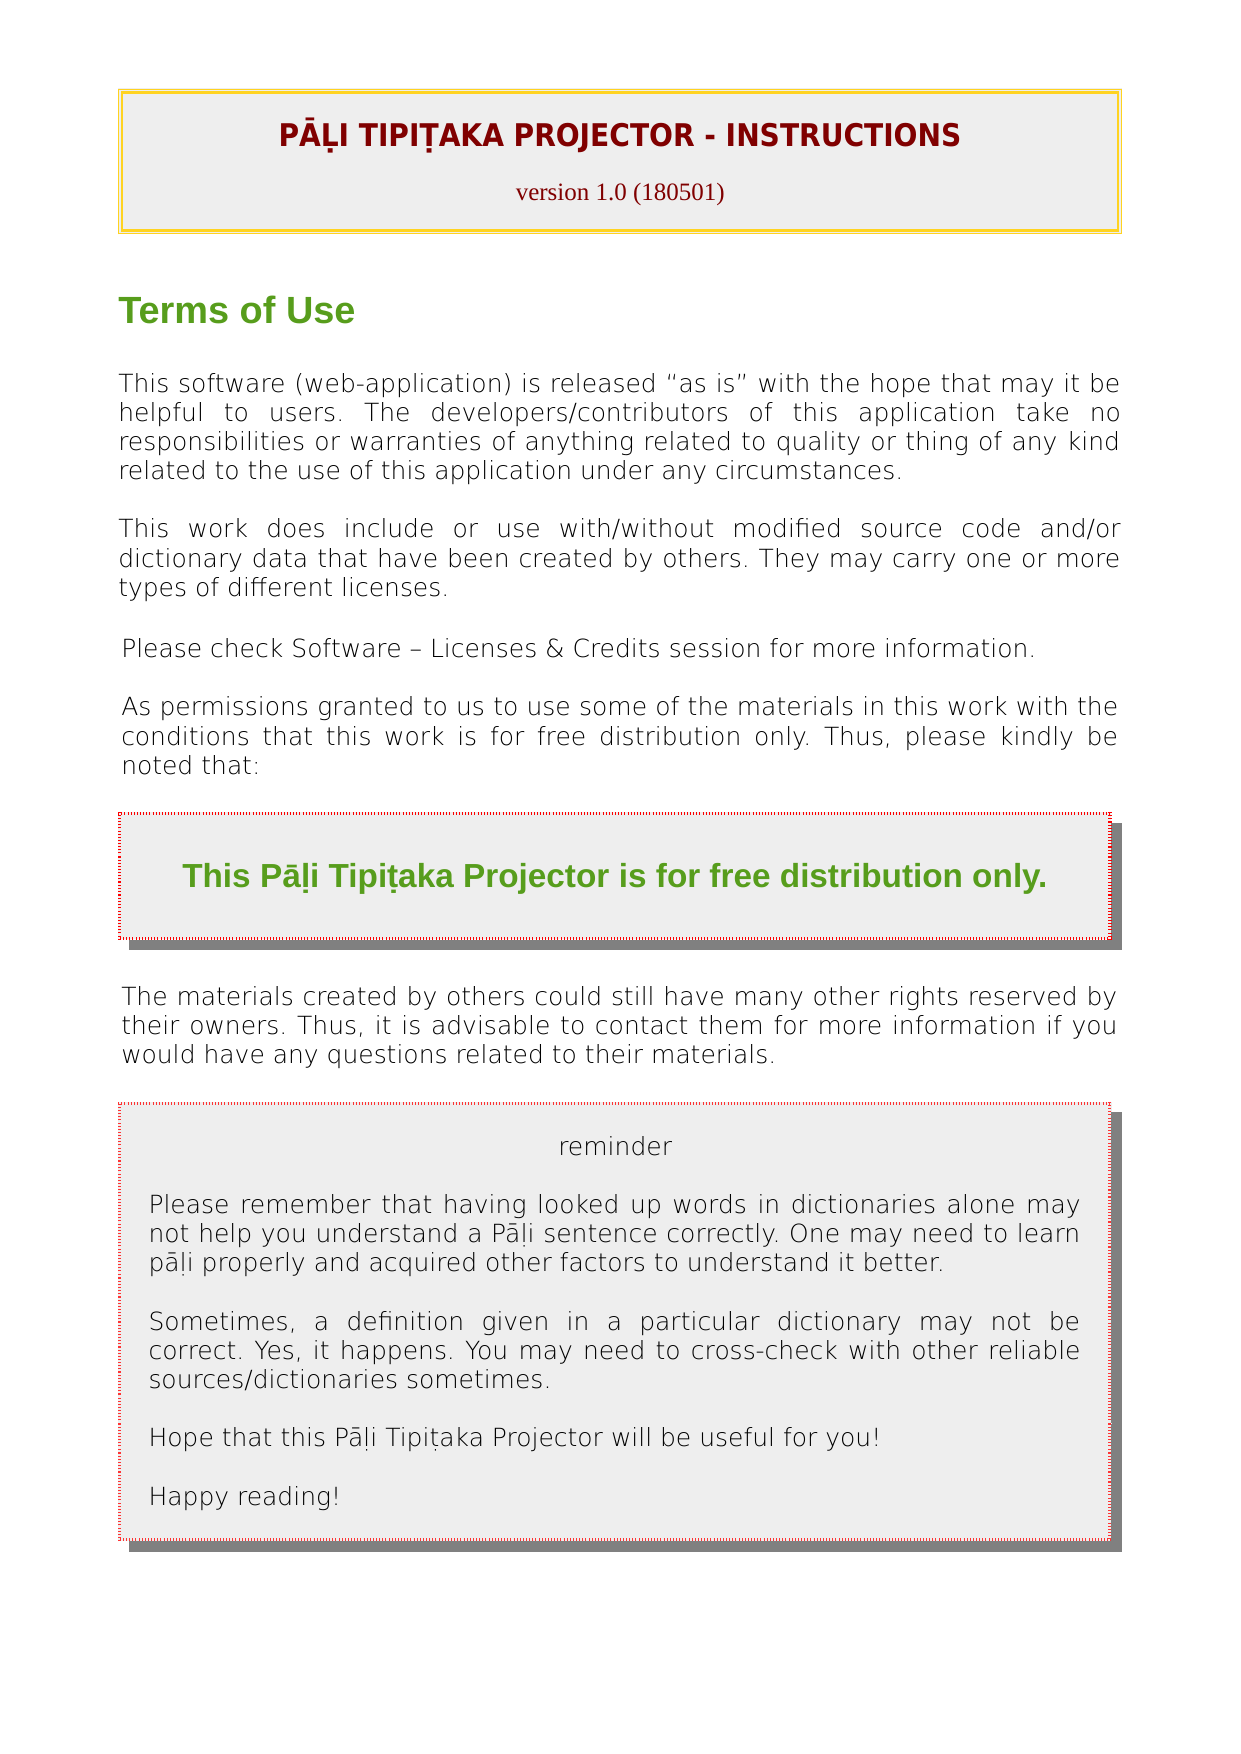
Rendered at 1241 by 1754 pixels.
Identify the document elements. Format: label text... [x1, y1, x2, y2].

text Happy reading! [118, 1452, 1112, 1541]
text This software (web-application) is released “as is” with the hope that may it be helpful to users. The developers/contributors of this application take no responsibilities or warranties of anything related to quality or thing of any kind related to the use of this application under any circumstances. [118, 369, 1122, 485]
subtitle Terms of Use [118, 288, 1122, 332]
text version 1.0 (180501) [123, 148, 1117, 229]
text reminder [118, 1102, 1112, 1131]
text This work does include or use with/without modified source code and/or dictionary data that have been created by others. They may carry one or more types of different licenses. [118, 514, 1122, 602]
text The materials created by others could still have many other rights reserved by their owners. Thus, it is advisable to contact them for more information if you would have any questions related to their materials. [118, 979, 1122, 1073]
text As permissions granted to us to use some of the materials in this work with the conditions that this work is for free distribution only. Thus, please kindly be noted that: [118, 692, 1122, 780]
text This Pāḷi Tipiṭaka Projector is for free distribution only. [118, 851, 1111, 889]
text Sometimes, a definition given in a particular dictionary may not be correct. Yes, it happens. You may need to cross-check with other reliable sources/dictionaries sometimes. [118, 1277, 1112, 1364]
text PĀḶI TIPIṬAKA PROJECTOR - INSTRUCTIONS [123, 94, 1117, 148]
text Please check Software – Licenses & Credits session for more information. [118, 634, 1122, 663]
text Hope that this Pāḷi Tipiṭaka Projector will be useful for you! [118, 1393, 1112, 1423]
text Please remember that having looked up words in dictionaries alone may not help you understand a Pāḷi sentence correctly. One may need to learn pāḷi properly and acquired other factors to understand it better. [118, 1160, 1112, 1248]
